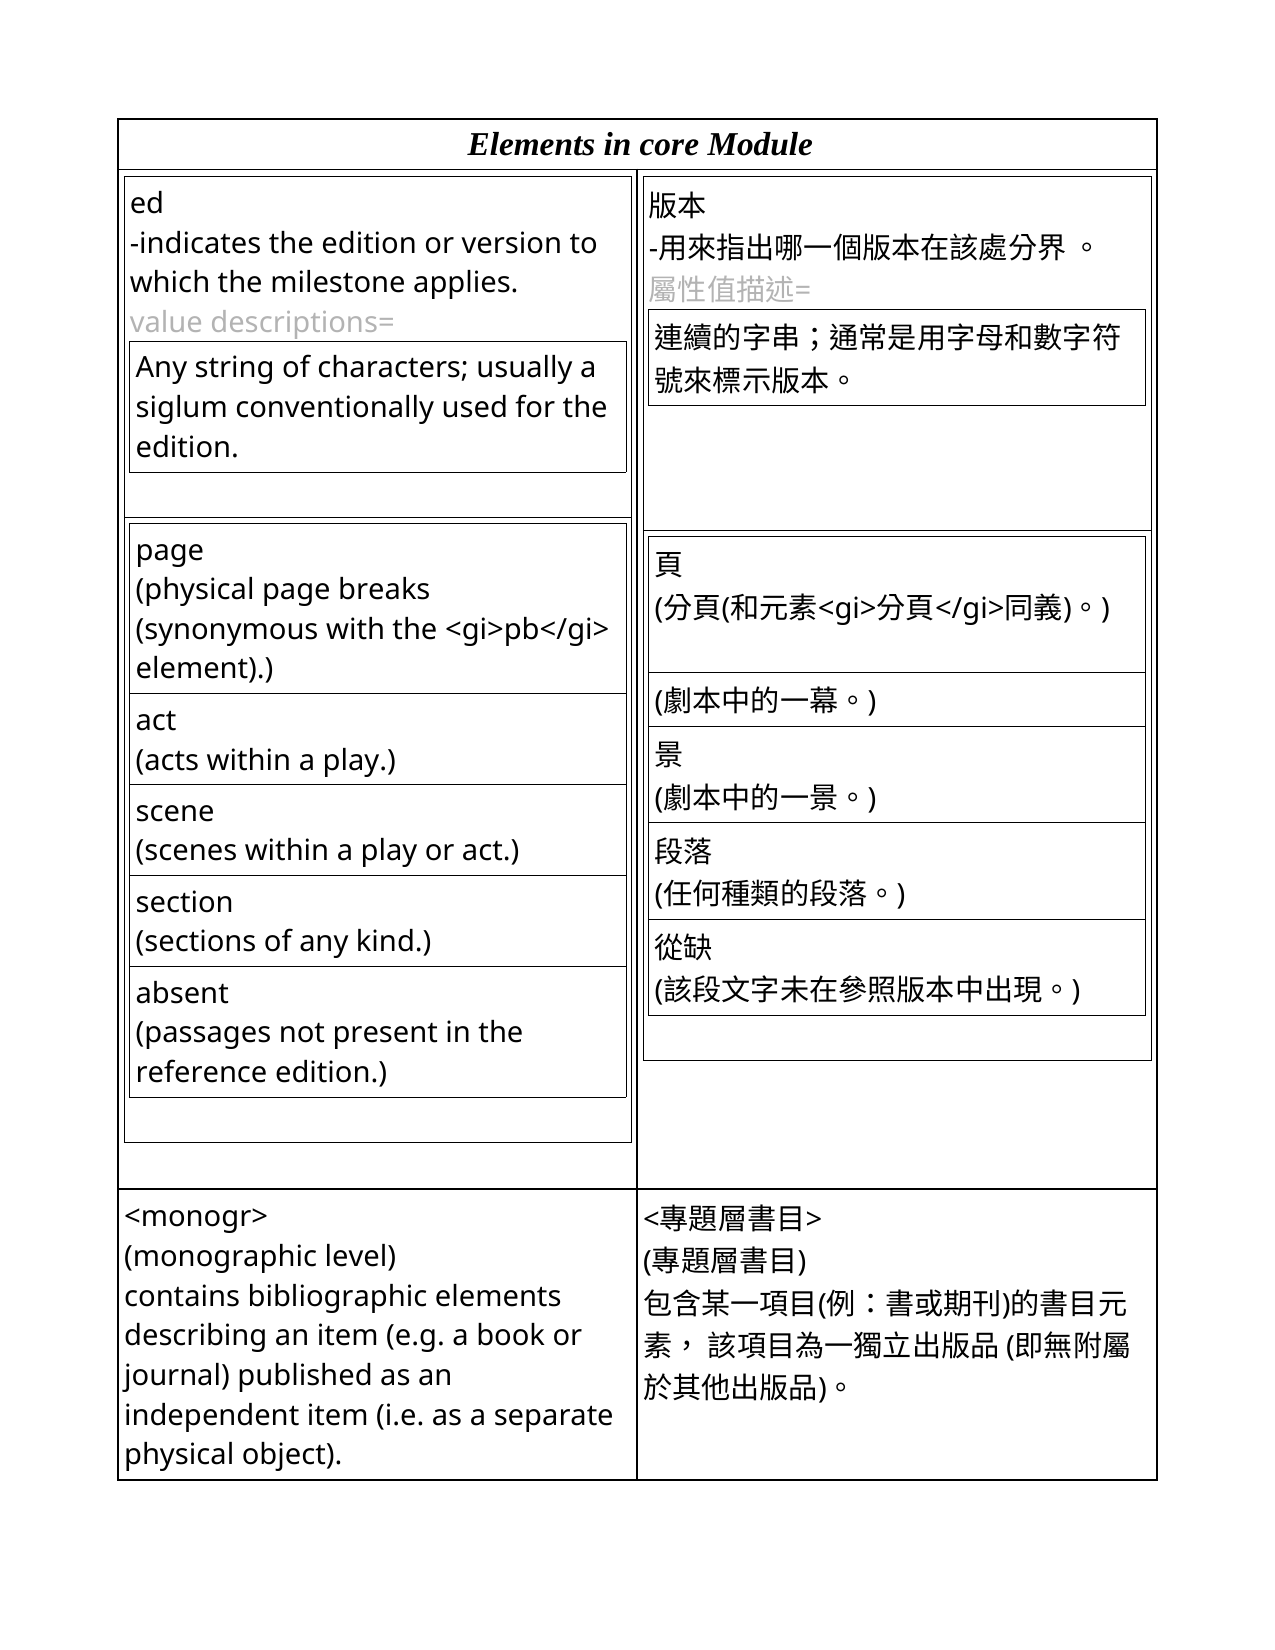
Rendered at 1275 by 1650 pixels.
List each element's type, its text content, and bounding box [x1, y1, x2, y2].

table_cell section (sections of any kind.) [130, 876, 626, 966]
table_cell [638, 170, 1156, 1188]
table_cell [644, 531, 1151, 1060]
table_cell 段落 (任何種類的段落。) [649, 823, 1145, 918]
table_cell absent (passages not present in the reference edition.) [130, 967, 626, 1097]
table_cell 景 (劇本中的一景。) [649, 727, 1145, 822]
table_header Elements in core Module [119, 120, 1156, 168]
table_header 版本 -用來指出哪一個版本在該處分界 。 屬性值描述= [644, 177, 1151, 530]
table_header Any string of characters; usually a siglum conventionally used for the edition. [130, 342, 626, 472]
table_cell 從缺 (該段文字未在參照版本中出現。) [649, 920, 1145, 1015]
table_header 頁 (分頁(和元素<gi>分頁</gi>同義)。) [649, 537, 1145, 672]
table_cell <專題層書目> (專題層書目) 包含某一項目(例：書或期刊)的書目元素， 該項目為一獨立出版品 (即無附屬於其他出版品)。 [638, 1190, 1156, 1479]
table_header page (physical page breaks (synonymous with the <gi>pb</gi> element).) [130, 524, 626, 693]
table_header 連續的字串；通常是用字母和數字符號來標示版本。 [649, 310, 1145, 405]
table_cell act (acts within a play.) [130, 694, 626, 784]
table_cell [119, 170, 636, 1188]
table_cell <monogr> (monographic level) contains bibliographic elements describing an item (e.g. a book or journal) published as an independent item (i.e. as a separate physical object). [119, 1190, 636, 1479]
table_header ed -indicates the edition or version to which the milestone applies. value descriptions= [125, 177, 631, 517]
table_cell scene (scenes within a play or act.) [130, 785, 626, 875]
table_cell (劇本中的一幕。) [649, 673, 1145, 726]
table_cell [125, 518, 631, 1142]
